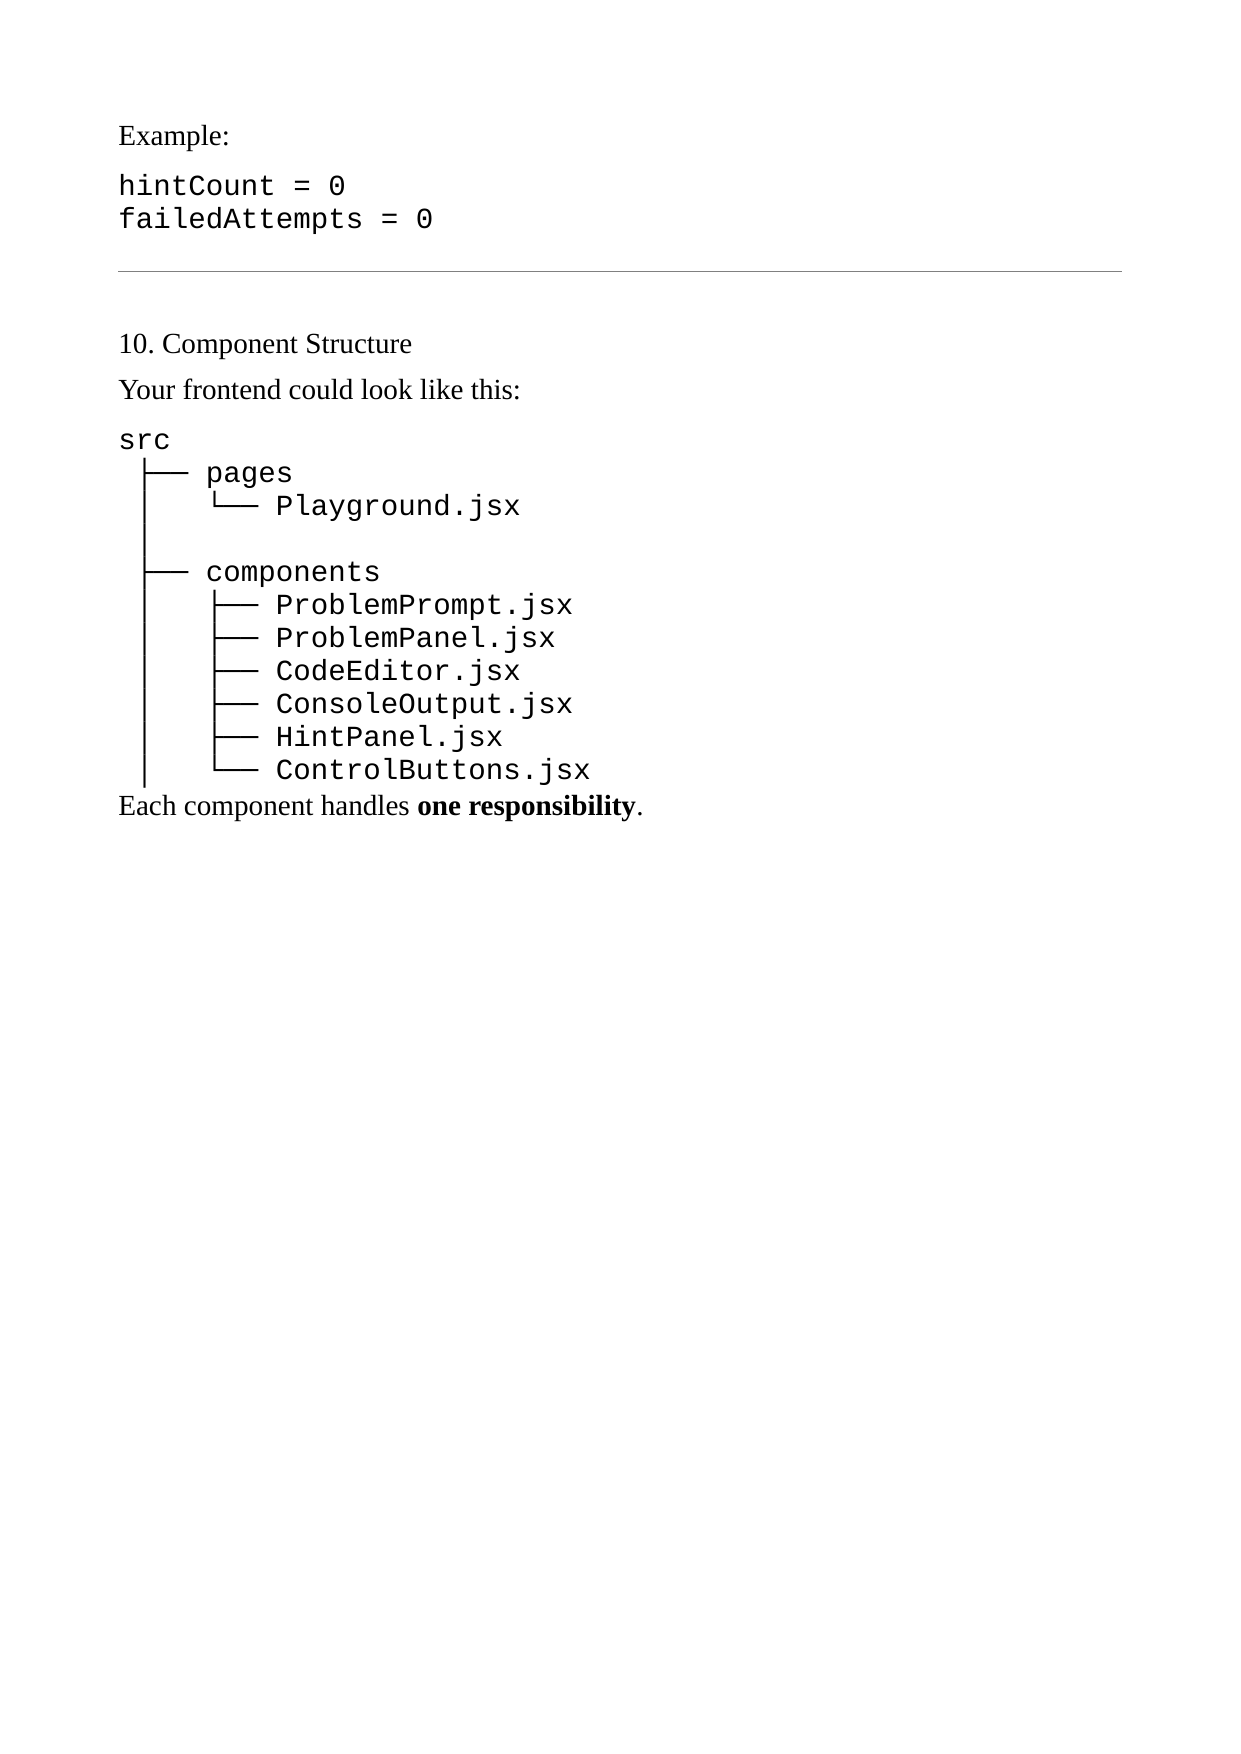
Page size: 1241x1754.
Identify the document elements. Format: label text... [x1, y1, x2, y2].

text │ └── ControlButtons.jsx [118, 755, 143, 788]
text │ ├── ConsoleOutput.jsx [215, 689, 1122, 722]
text Your frontend could look like this: [118, 372, 1122, 405]
text src [118, 425, 1122, 458]
subtitle 10. Component Structure [118, 326, 1122, 359]
text │ ├── ProblemPanel.jsx [118, 623, 143, 656]
text │ ├── ProblemPrompt.jsx [118, 590, 143, 623]
text │ ├── HintPanel.jsx [215, 722, 1122, 755]
text │ └── Playground.jsx [118, 491, 143, 524]
text Each component handles one responsibility. [118, 788, 1122, 822]
text ├── pages [118, 458, 143, 491]
text │ [118, 524, 143, 557]
text │ ├── ProblemPrompt.jsx [215, 590, 1122, 623]
text │ ├── ProblemPanel.jsx [145, 623, 213, 656]
text ├── components [145, 557, 1122, 590]
text │ ├── CodeEditor.jsx [118, 656, 143, 689]
text │ ├── HintPanel.jsx [145, 722, 213, 755]
text │ ├── HintPanel.jsx [118, 722, 143, 755]
text │ [145, 524, 1122, 557]
text │ ├── ConsoleOutput.jsx [118, 689, 143, 722]
text │ ├── ProblemPrompt.jsx [145, 590, 213, 623]
text ├── pages [145, 458, 1122, 491]
text hintCount = 0 [118, 171, 1122, 204]
text failedAttempts = 0 [118, 204, 1122, 237]
text │ ├── ConsoleOutput.jsx [145, 689, 213, 722]
text │ └── Playground.jsx [145, 491, 1122, 524]
text │ └── ControlButtons.jsx [145, 755, 1122, 788]
text ├── components [118, 557, 143, 590]
text Example: [118, 118, 1122, 152]
text │ ├── CodeEditor.jsx [145, 656, 213, 689]
text │ ├── CodeEditor.jsx [215, 656, 1122, 689]
text │ ├── ProblemPanel.jsx [215, 623, 1122, 656]
